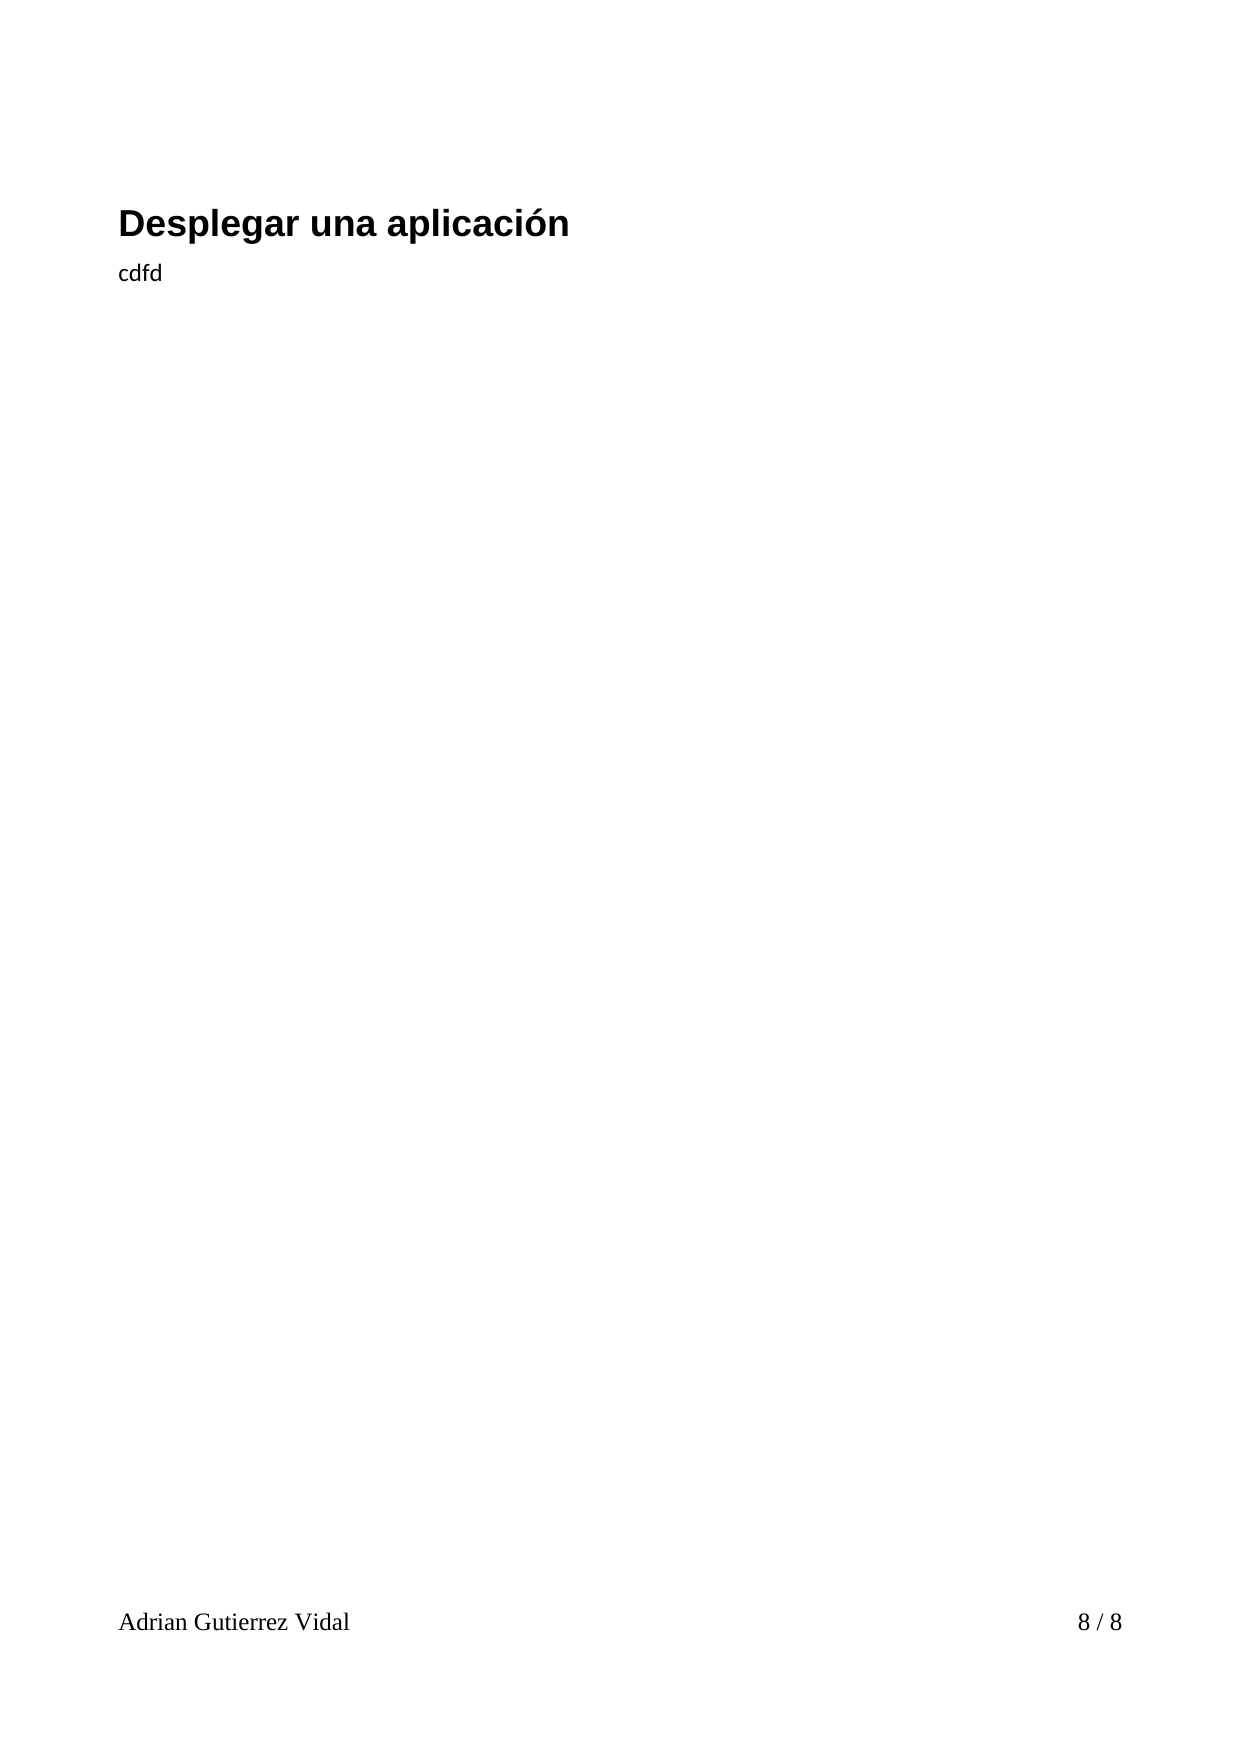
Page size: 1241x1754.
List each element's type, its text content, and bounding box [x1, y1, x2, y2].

subtitle Desplegar una aplicación [118, 201, 1122, 244]
text cdfd [118, 257, 1122, 287]
